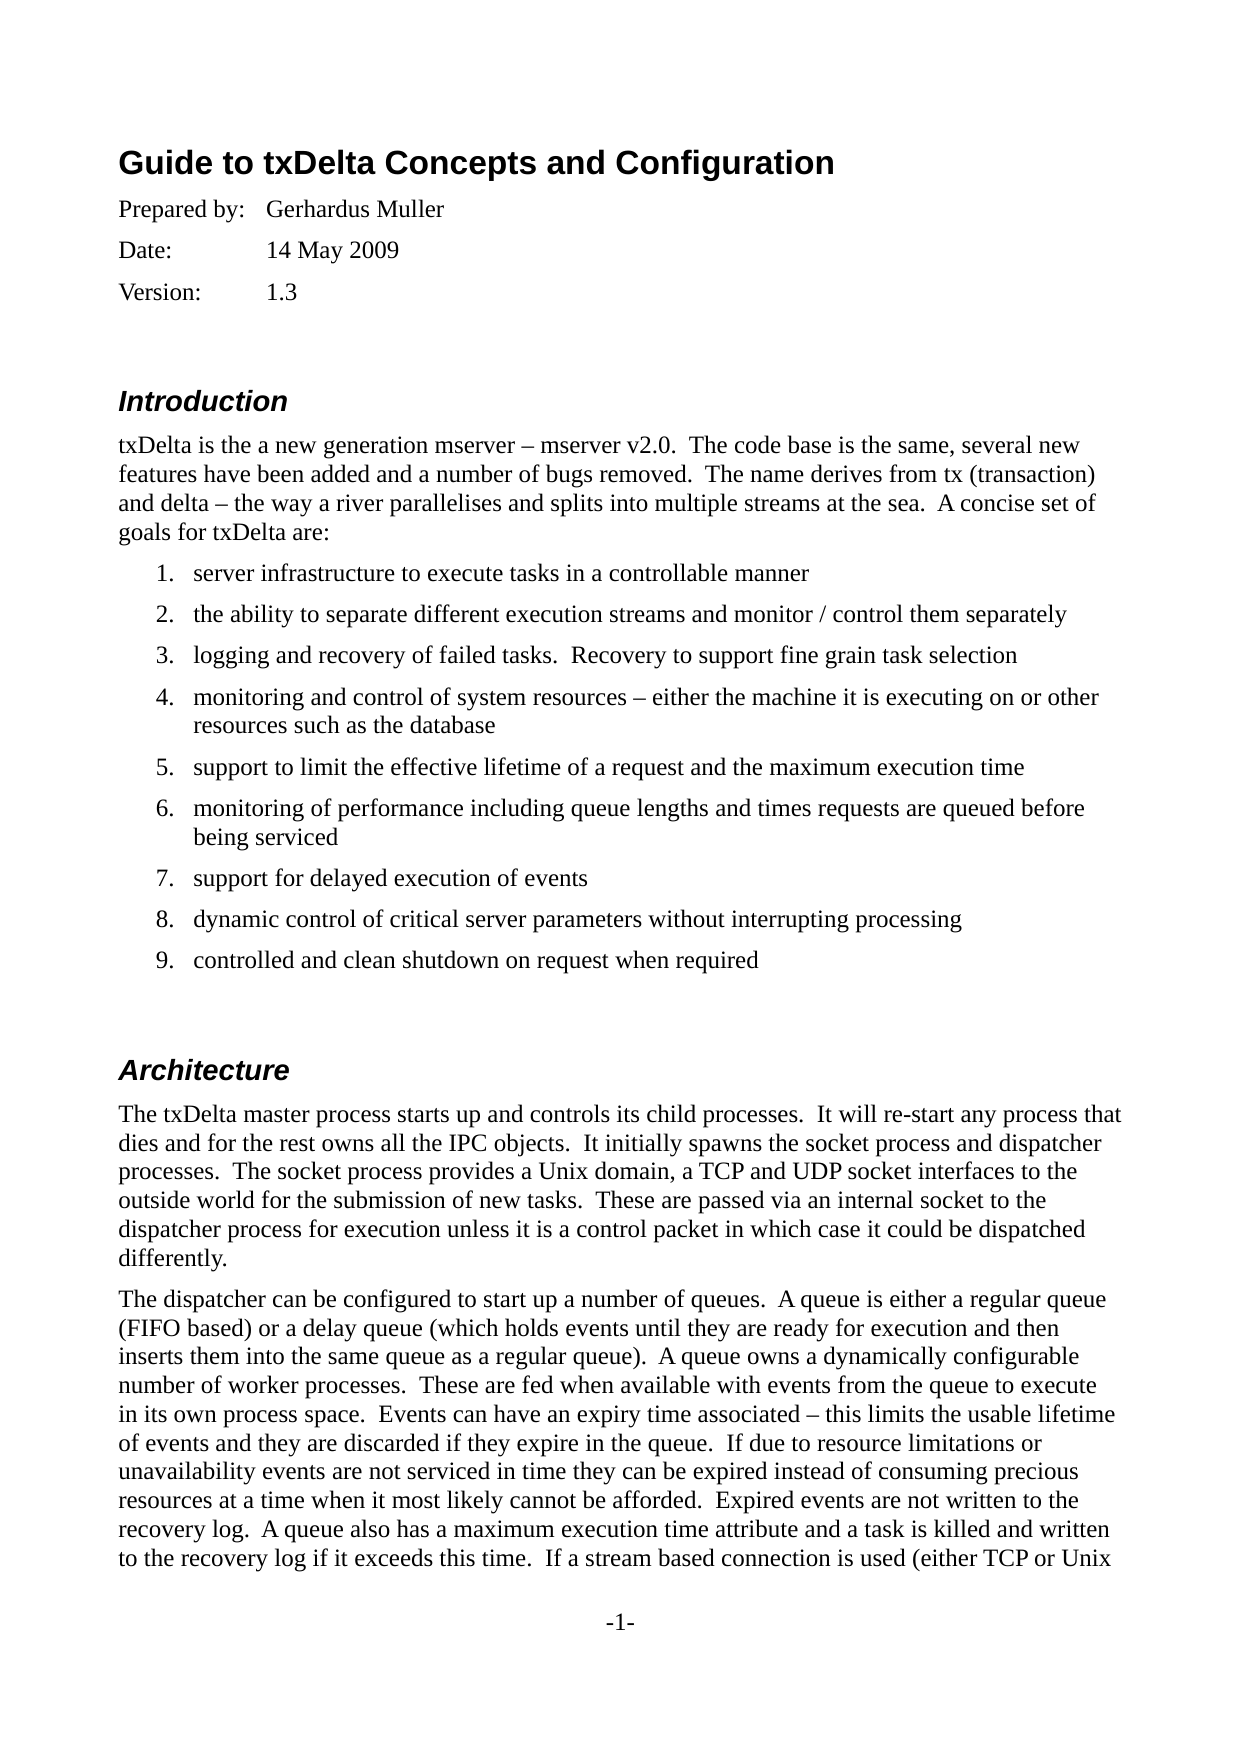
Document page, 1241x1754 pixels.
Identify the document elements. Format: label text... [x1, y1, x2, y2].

list monitoring of performance including queue lengths and times requests are queued before being serviced [156, 793, 1122, 850]
subtitle Guide to txDelta Concepts and Configuration [118, 143, 1122, 182]
subtitle Introduction [118, 384, 1122, 418]
list server infrastructure to execute tasks in a controllable manner [156, 558, 1122, 587]
text Prepared by: Gerhardus Muller [118, 194, 1122, 223]
list logging and recovery of failed tasks. Recovery to support fine grain task selection [156, 640, 1122, 669]
text txDelta is the a new generation mserver – mserver v2.0. The code base is the same, several new features have been added and a number of bugs removed. The name derives from tx (transaction) and delta – the way a river parallelises and splits into multiple streams at the sea. A concise set of goals for txDelta are: [118, 430, 1122, 545]
text Version: 1.3 [118, 277, 1122, 306]
text The txDelta master process starts up and controls its child processes. It will re-start any process that dies and for the rest owns all the IPC objects. It initially spawns the socket process and dispatcher processes. The socket process provides a Unix domain, a TCP and UDP socket interfaces to the outside world for the submission of new tasks. These are passed via an internal socket to the dispatcher process for execution unless it is a control packet in which case it could be dispatched differently. [118, 1099, 1122, 1271]
list the ability to separate different execution streams and monitor / control them separately [156, 599, 1122, 628]
text Date: 14 May 2009 [118, 236, 1122, 264]
list dynamic control of critical server parameters without interrupting processing [156, 904, 1122, 933]
list support to limit the effective lifetime of a request and the maximum execution time [156, 752, 1122, 780]
list monitoring and control of system resources – either the machine it is executing on or other resources such as the database [156, 682, 1122, 739]
list support for delayed execution of events [156, 863, 1122, 892]
subtitle Architecture [118, 1053, 1122, 1086]
text The dispatcher can be configured to start up a number of queues. A queue is either a regular queue (FIFO based) or a delay queue (which holds events until they are ready for execution and then inserts them into the same queue as a regular queue). A queue owns a dynamically configurable number of worker processes. These are fed when available with events from the queue to execute in its own process space. Events can have an expiry time associated – this limits the usable lifetime of events and they are discarded if they expire in the queue. If due to resource limitations or unavailability events are not serviced in time they can be expired instead of consuming precious resources at a time when it most likely cannot be afforded. Expired events are not written to the recovery log. A queue also has a maximum execution time attribute and a task is killed and written to the recovery log if it exceeds this time. If a stream based connection is used (either TCP or Unix [118, 1284, 1122, 1571]
list controlled and clean shutdown on request when required [156, 945, 1122, 974]
